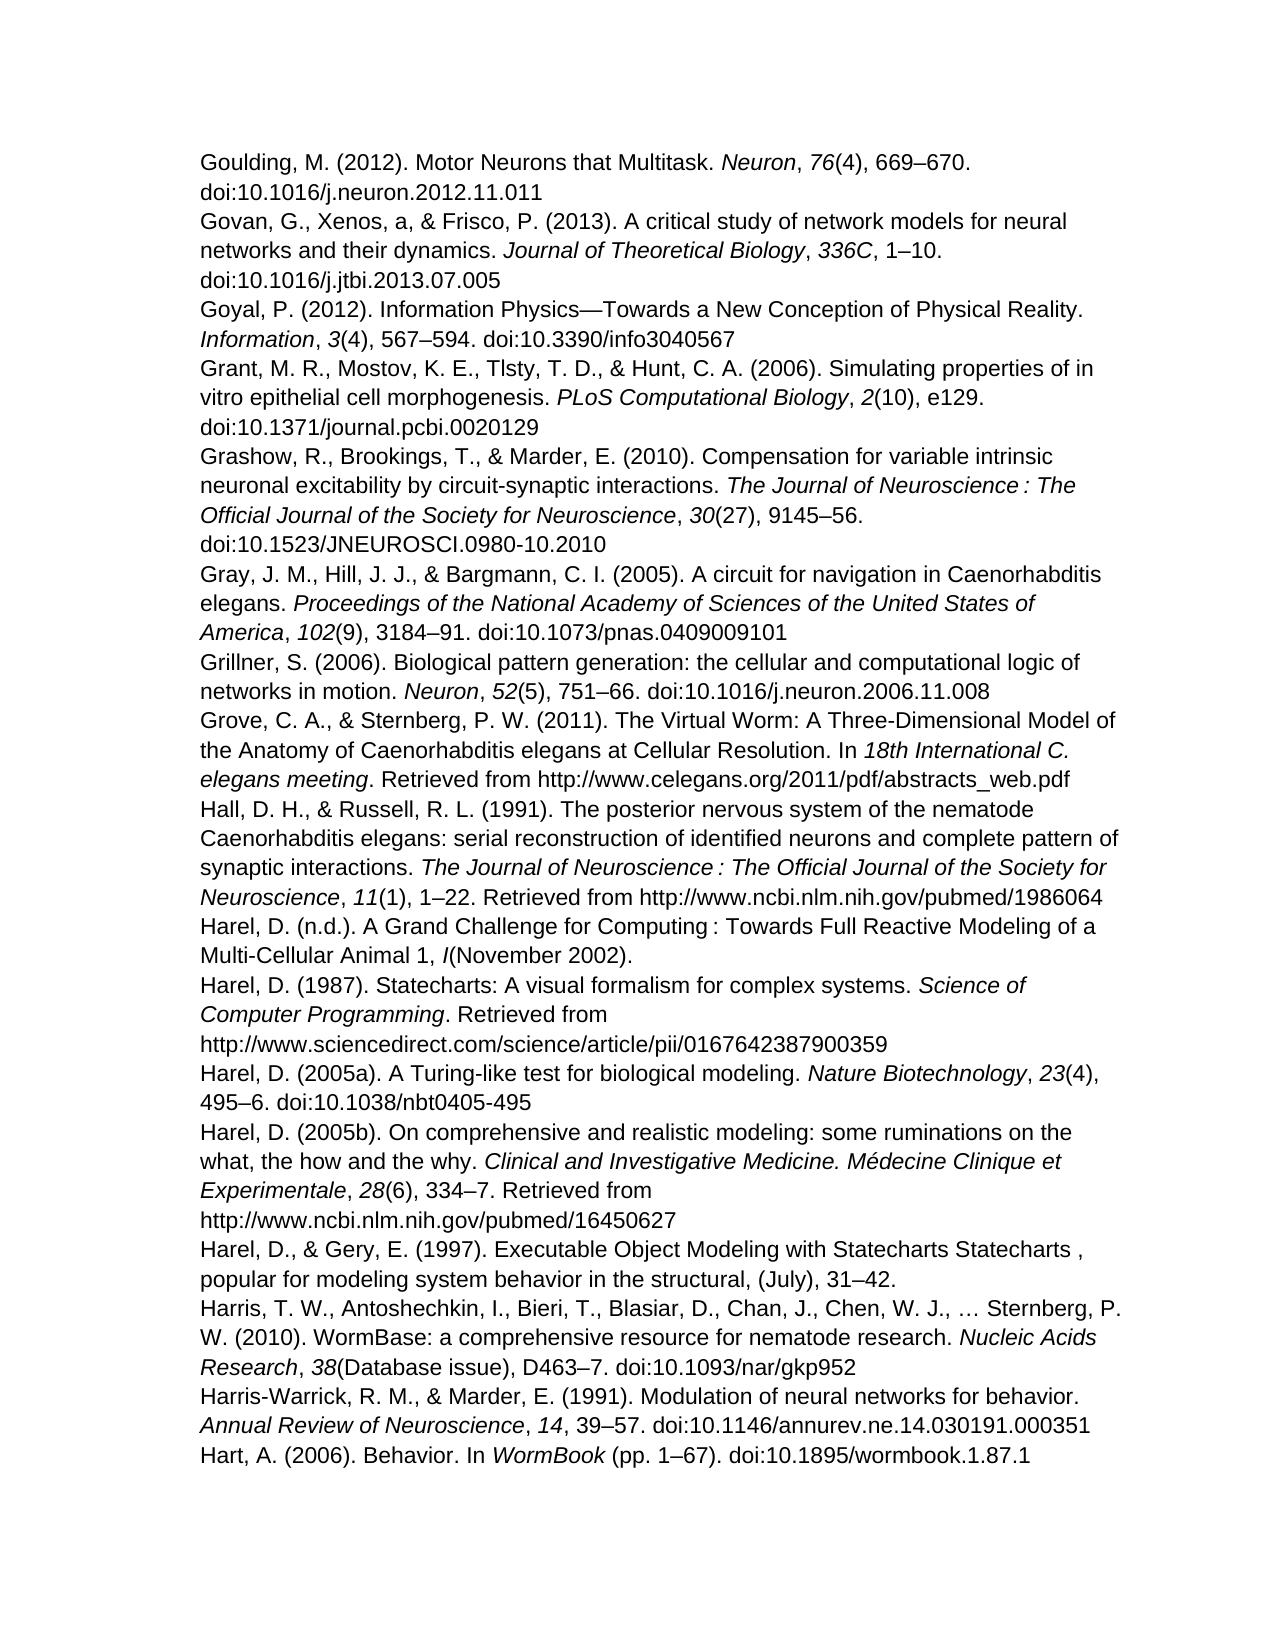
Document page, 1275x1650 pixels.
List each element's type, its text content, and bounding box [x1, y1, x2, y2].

text Grove, C. A., & Sternberg, P. W. (2011). The Virtual Worm: A Three-Dimensional Model of the Anatomy of Caenorhabditis elegans at Cellular Resolution. In 18th International C. elegans meeting. Retrieved from http://www.celegans.org/2011/pdf/abstracts_web.pdf [200, 708, 1125, 792]
text Hall, D. H., & Russell, R. L. (1991). The posterior nervous system of the nematode Caenorhabditis elegans: serial reconstruction of identified neurons and complete pattern of synaptic interactions. The Journal of Neuroscience : The Official Journal of the Society for Neuroscience, 11(1), 1–22. Retrieved from http://www.ncbi.nlm.nih.gov/pubmed/1986064 [200, 796, 1125, 910]
text Harel, D. (1987). Statecharts: A visual formalism for complex systems. Science of Computer Programming. Retrieved from http://www.sciencedirect.com/science/article/pii/0167642387900359 [200, 972, 1125, 1057]
text Harel, D. (2005b). On comprehensive and realistic modeling: some ruminations on the what, the how and the why. Clinical and Investigative Medicine. Médecine Clinique et Experimentale, 28(6), 334–7. Retrieved from http://www.ncbi.nlm.nih.gov/pubmed/16450627 [200, 1119, 1125, 1233]
text Harris-Warrick, R. M., & Marder, E. (1991). Modulation of neural networks for behavior. Annual Review of Neuroscience, 14, 39–57. doi:10.1146/annurev.ne.14.030191.000351 [200, 1384, 1125, 1439]
text Grillner, S. (2006). Biological pattern generation: the cellular and computational logic of networks in motion. Neuron, 52(5), 751–66. doi:10.1016/j.neuron.2006.11.008 [200, 649, 1125, 704]
text Govan, G., Xenos, a, & Frisco, P. (2013). A critical study of network models for neural networks and their dynamics. Journal of Theoretical Biology, 336C, 1–10. doi:10.1016/j.jtbi.2013.07.005 [200, 209, 1125, 293]
text Harel, D. (n.d.). A Grand Challenge for Computing : Towards Full Reactive Modeling of a Multi-Cellular Animal 1, I(November 2002). [200, 914, 1125, 969]
text Harel, D., & Gery, E. (1997). Executable Object Modeling with Statecharts Statecharts , popular for modeling system behavior in the structural, (July), 31–42. [200, 1237, 1125, 1292]
text Grant, M. R., Mostov, K. E., Tlsty, T. D., & Hunt, C. A. (2006). Simulating properties of in vitro epithelial cell morphogenesis. PLoS Computational Biology, 2(10), e129. doi:10.1371/journal.pcbi.0020129 [200, 356, 1125, 440]
text Gray, J. M., Hill, J. J., & Bargmann, C. I. (2005). A circuit for navigation in Caenorhabditis elegans. Proceedings of the National Academy of Sciences of the United States of America, 102(9), 3184–91. doi:10.1073/pnas.0409009101 [200, 561, 1125, 646]
text Goulding, M. (2012). Motor Neurons that Multitask. Neuron, 76(4), 669–670. doi:10.1016/j.neuron.2012.11.011 [200, 150, 1125, 205]
text Grashow, R., Brookings, T., & Marder, E. (2010). Compensation for variable intrinsic neuronal excitability by circuit-synaptic interactions. The Journal of Neuroscience : The Official Journal of the Society for Neuroscience, 30(27), 9145–56. doi:10.1523/JNEUROSCI.0980-10.2010 [200, 444, 1125, 557]
text Goyal, P. (2012). Information Physics—Towards a New Conception of Physical Reality. Information, 3(4), 567–594. doi:10.3390/info3040567 [200, 297, 1125, 352]
text Harris, T. W., Antoshechkin, I., Bieri, T., Blasiar, D., Chan, J., Chen, W. J., … Sternberg, P. W. (2010). WormBase: a comprehensive resource for nematode research. Nucleic Acids Research, 38(Database issue), D463–7. doi:10.1093/nar/gkp952 [200, 1296, 1125, 1380]
text Harel, D. (2005a). A Turing-like test for biological modeling. Nature Biotechnology, 23(4), 495–6. doi:10.1038/nbt0405-495 [200, 1061, 1125, 1116]
text Hart, A. (2006). Behavior. In WormBook (pp. 1–67). doi:10.1895/wormbook.1.87.1 [200, 1442, 1125, 1468]
